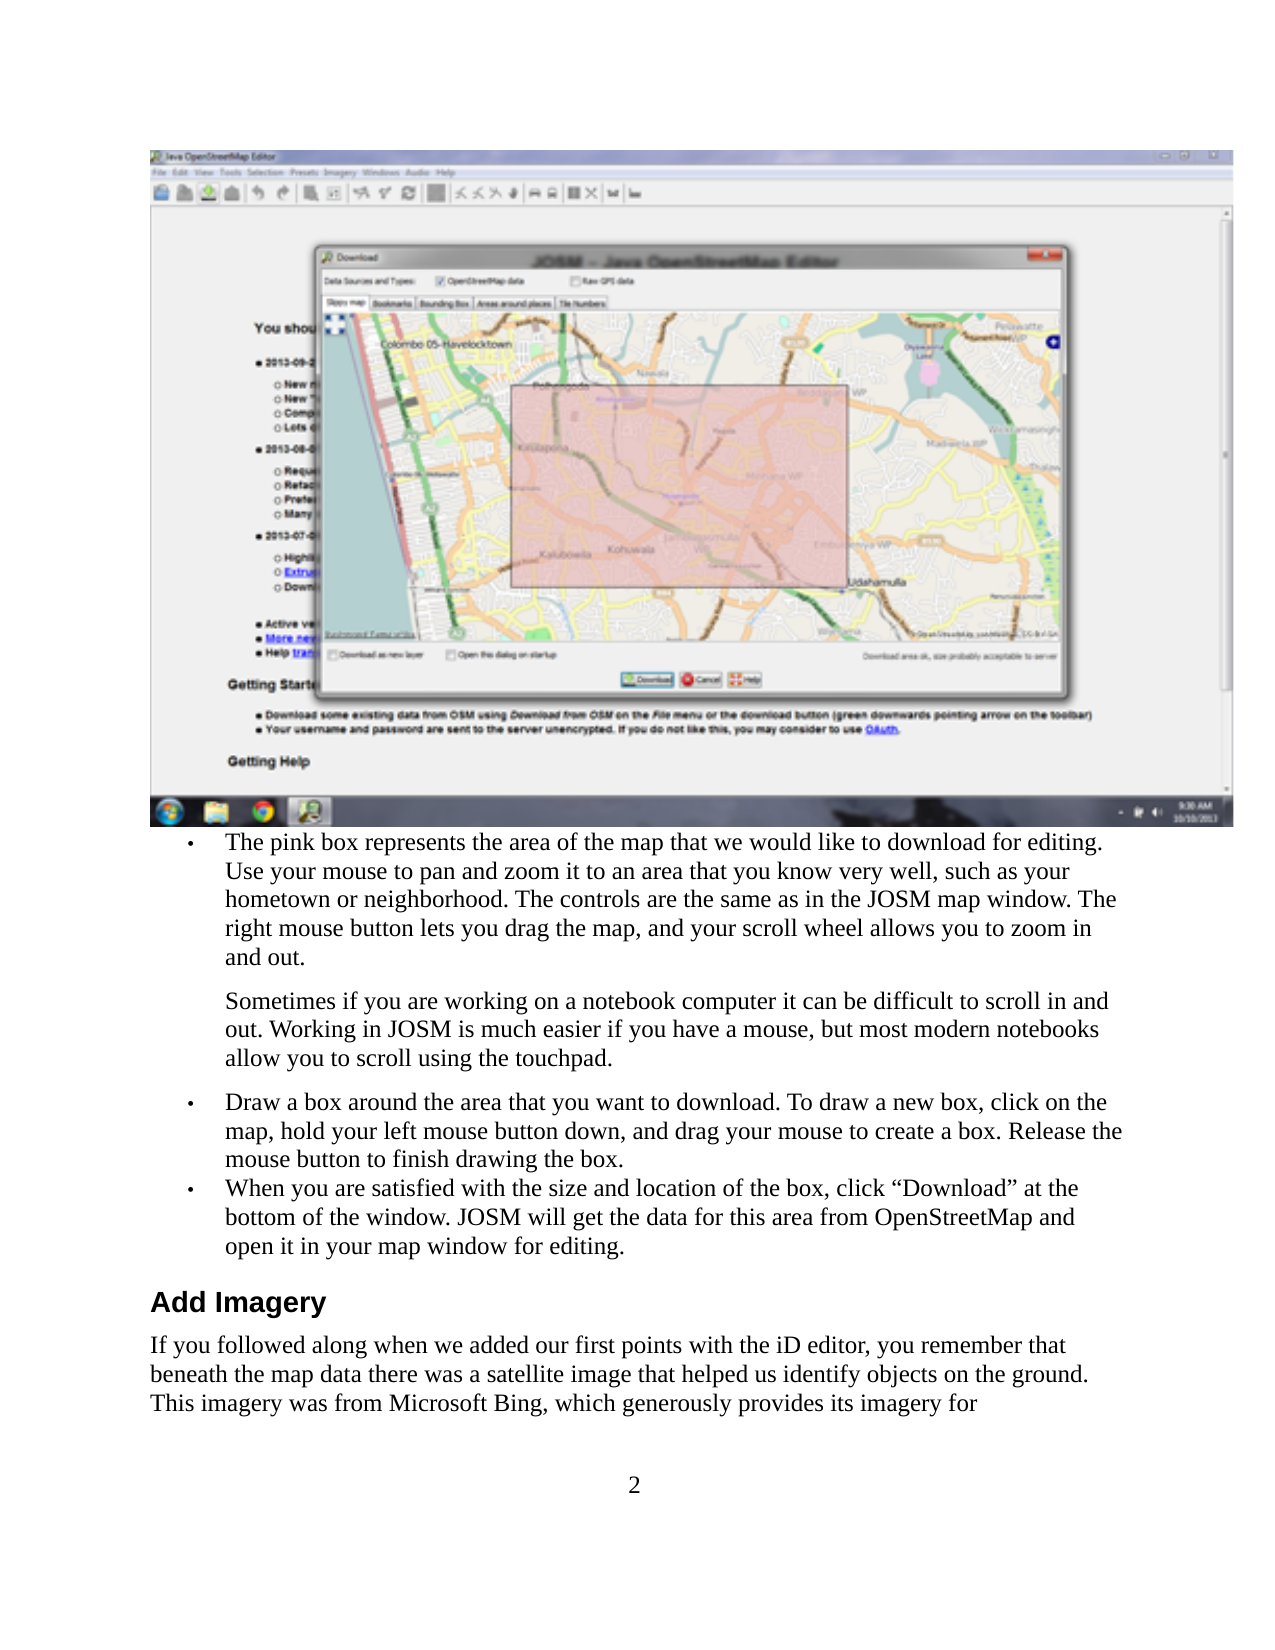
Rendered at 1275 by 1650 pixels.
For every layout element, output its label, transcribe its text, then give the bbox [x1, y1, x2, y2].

subtitle Add Imagery [150, 1284, 1125, 1318]
text If you followed along when we added our first points with the iD editor, you remember that beneath the map data there was a satellite image that helped us identify objects on the ground. This imagery was from Microsoft Bing, which generously provides its imagery for [150, 1331, 1125, 1417]
list When you are satisfied with the size and location of the box, click “Download” at the bottom of the window. JOSM will get the data for this area from OpenStreetMap and open it in your map window for editing. [187, 1173, 1125, 1259]
picture [150, 150, 1234, 827]
list Draw a box around the area that you want to download. To draw a new box, click on the map, hold your left mouse button down, and drag your mouse to create a box. Release the mouse button to finish drawing the box. [187, 1087, 1125, 1173]
text Sometimes if you are working on a notebook computer it can be difficult to scroll in and out. Working in JOSM is much easier if you have a mouse, but most modern notebooks allow you to scroll using the touchpad. [225, 986, 1125, 1072]
list The pink box represents the area of the map that we would like to download for editing. Use your mouse to pan and zoom it to an area that you know very well, such as your hometown or neighborhood. The controls are the same as in the JOSM map window. The right mouse button lets you drag the map, and your scroll wheel allows you to zoom in and out. [187, 827, 1125, 971]
